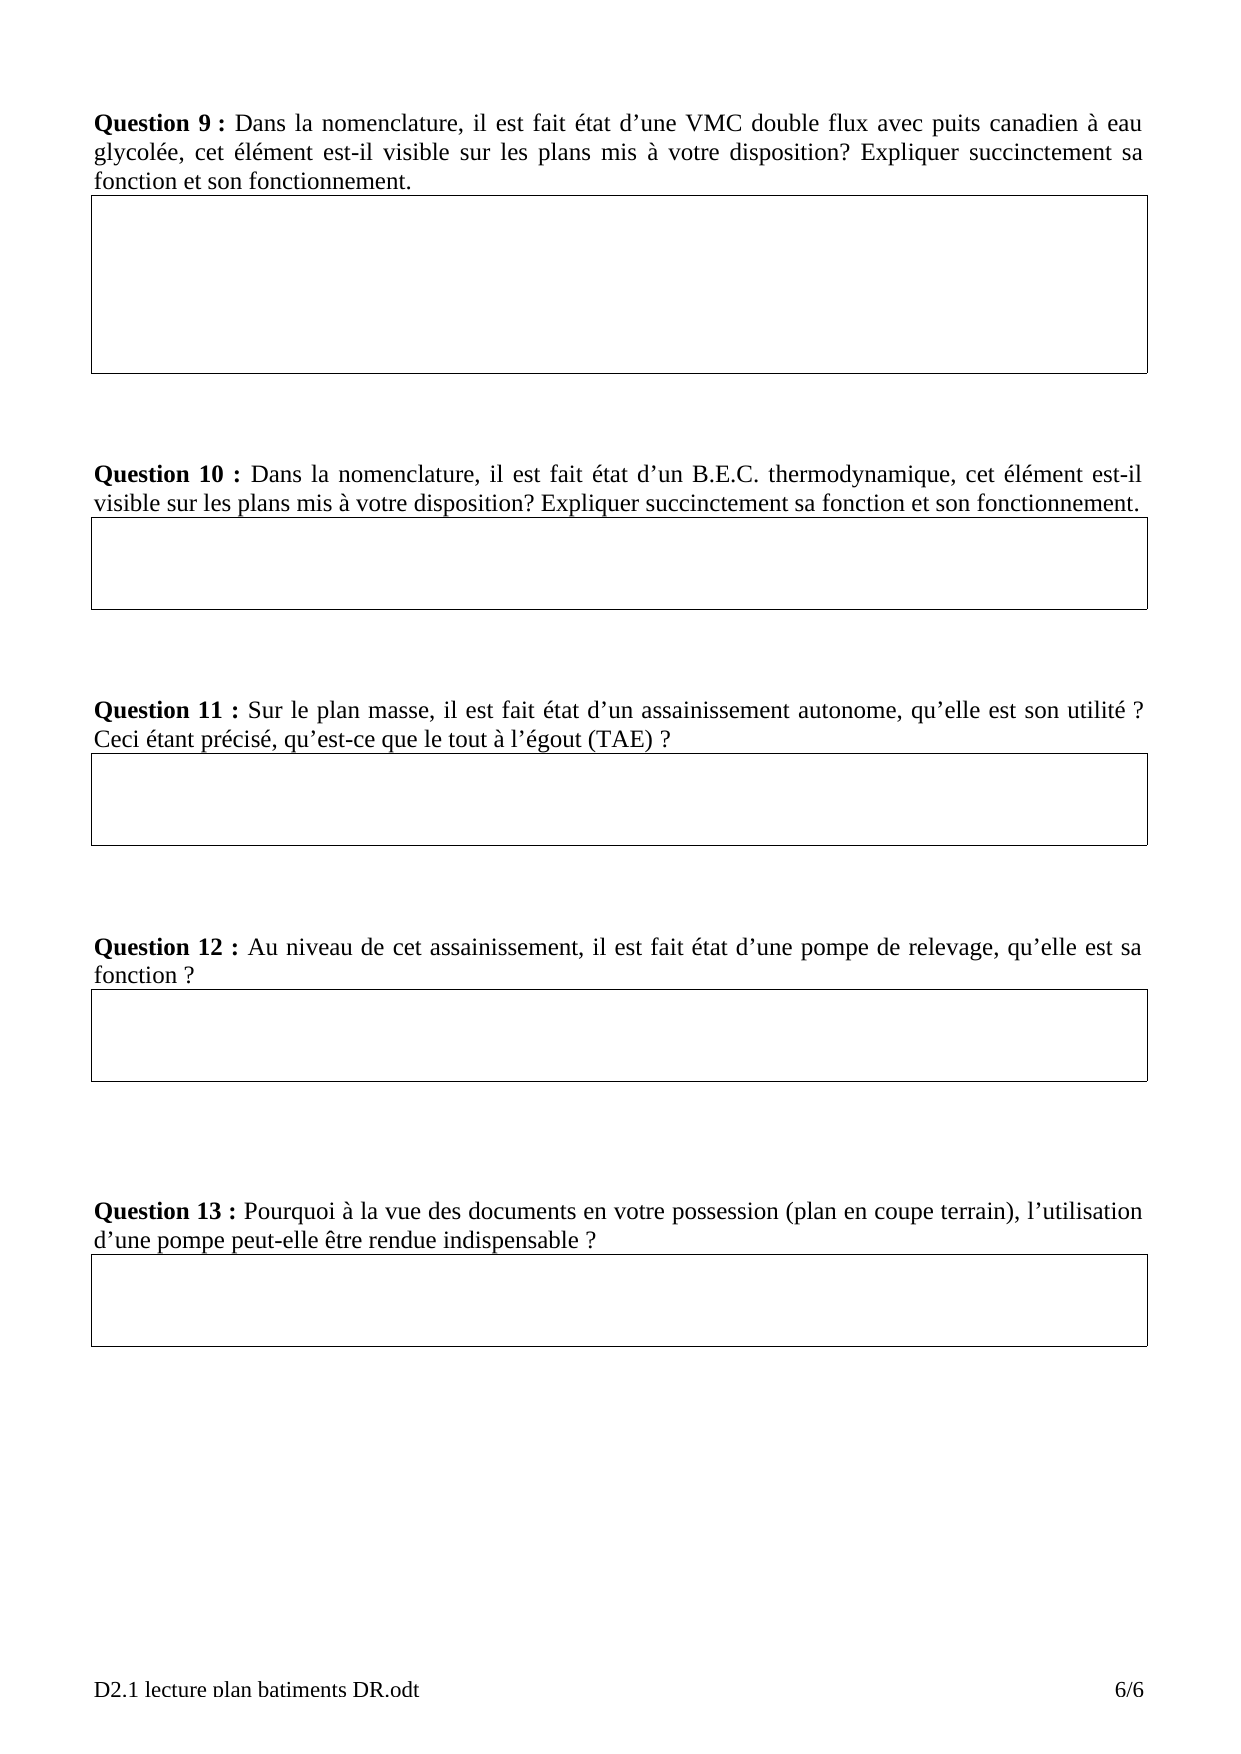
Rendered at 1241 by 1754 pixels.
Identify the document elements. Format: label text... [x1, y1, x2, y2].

text Question 11 : Sur le plan masse, il est fait état d’un assainissement autonome, qu’elle est son utilité ? Ceci étant précisé, qu’est-ce que le tout à l’égout (TAE) ? [94, 696, 1144, 753]
text Question 12 : Au niveau de cet assainissement, il est fait état d’une pompe de relevage, qu’elle est sa fonction ? [94, 932, 1144, 989]
text Question 10 : Dans la nomenclature, il est fait état d’un B.E.C. thermodynamique, cet élément est-il visible sur les plans mis à votre disposition? Expliquer succinctement sa fonction et son fonctionnement. [94, 459, 1144, 517]
text Question 9 : Dans la nomenclature, il est fait état d’une VMC double flux avec puits canadien à eau glycolée, cet élément est-il visible sur les plans mis à votre disposition? Expliquer succinctement sa fonction et son fonctionnement. [94, 108, 1144, 195]
text Question 13 : Pourquoi à la vue des documents en votre possession (plan en coupe terrain), l’utilisation d’une pompe peut-elle être rendue indispensable ? [94, 1196, 1144, 1254]
